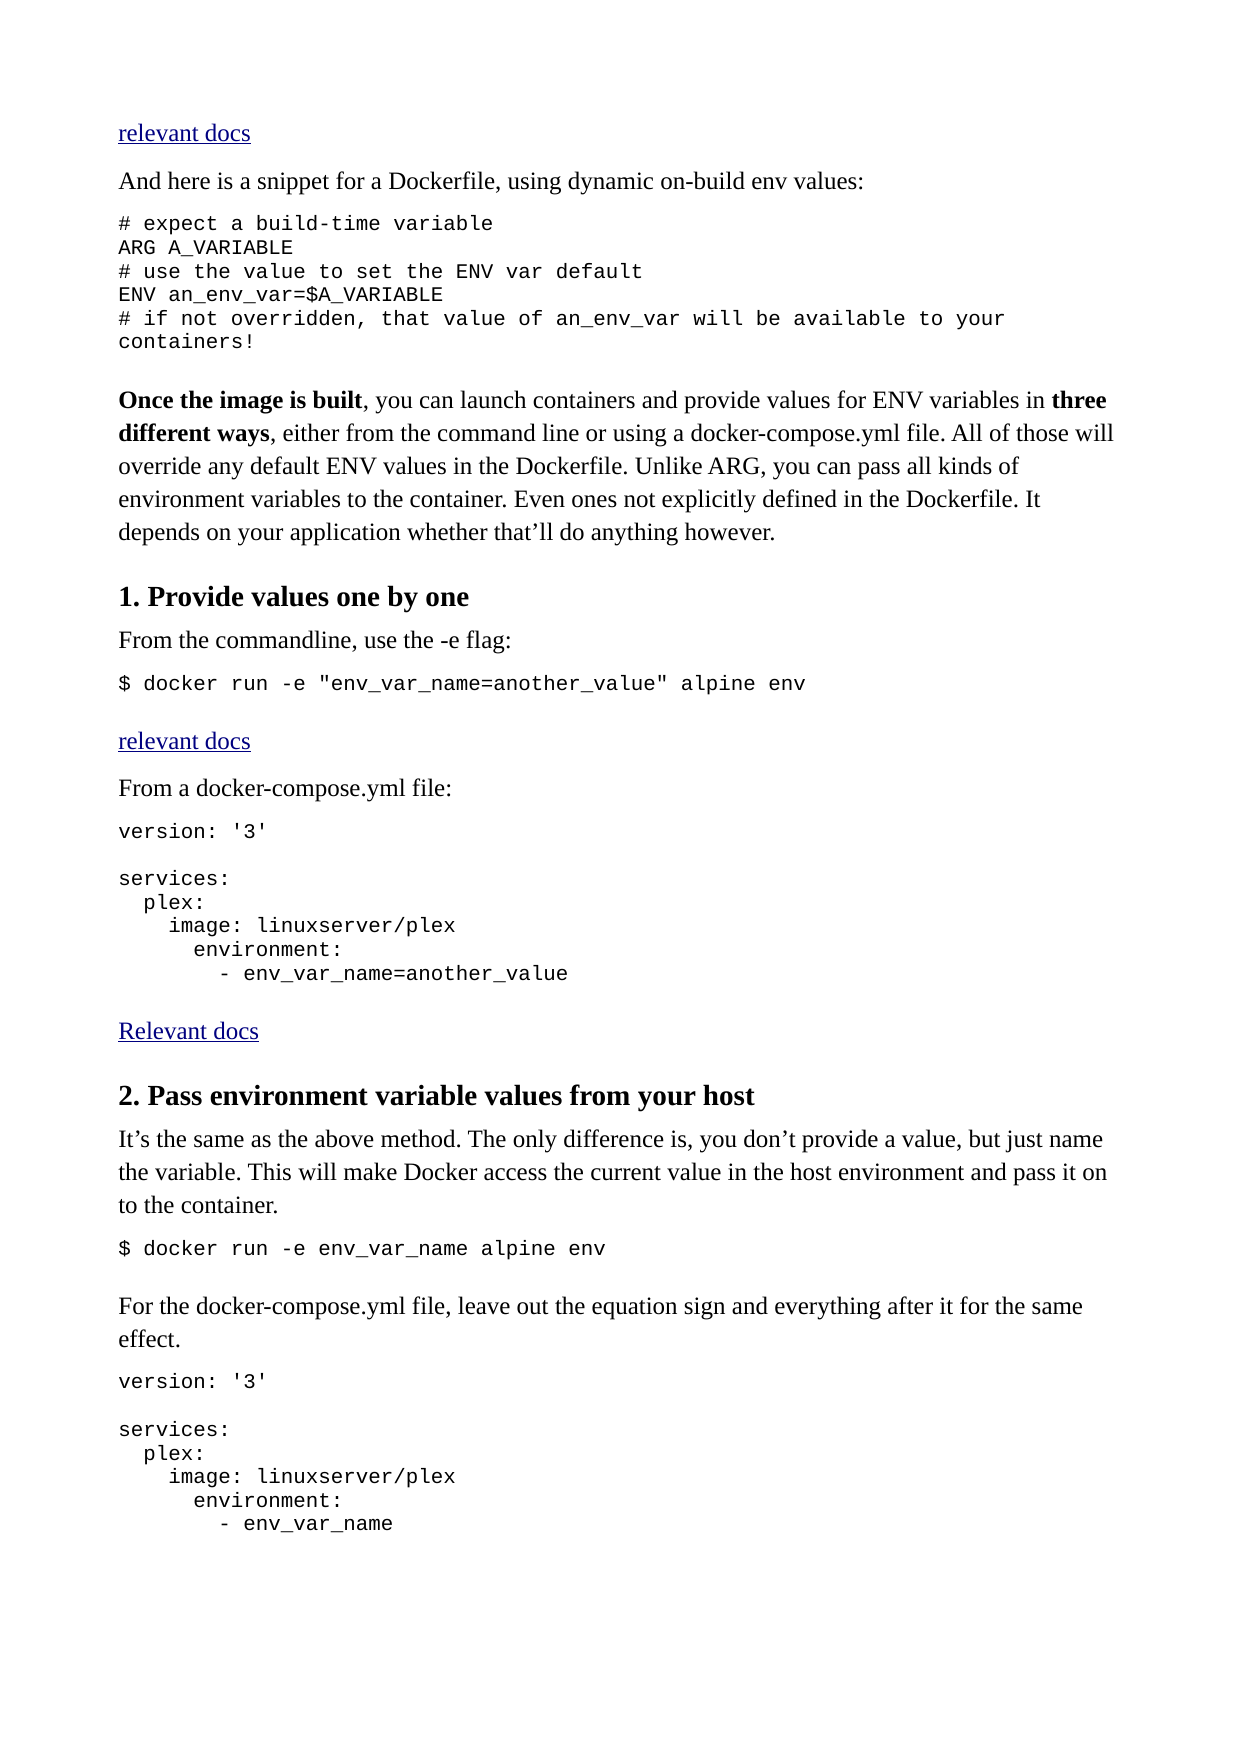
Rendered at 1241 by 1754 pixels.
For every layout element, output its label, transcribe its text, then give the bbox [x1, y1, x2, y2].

text For the docker-compose.yml file, leave out the equation sign and everything after it for the same effect. [118, 1291, 1122, 1353]
text services: [118, 868, 1122, 892]
text version: '3' [118, 1372, 1122, 1395]
text $ docker run -e "env_var_name=another_value" alpine env [118, 673, 1122, 696]
text environment: [118, 939, 1122, 963]
text relevant docs [118, 118, 1122, 147]
text # use the value to set the ENV var default [118, 261, 1122, 284]
text Relevant docs [118, 1016, 1122, 1045]
subtitle 2. Pass environment variable values from your host [118, 1078, 1122, 1112]
text From a docker-compose.yml file: [118, 773, 1122, 802]
text # if not overridden, that value of an_env_var will be available to your containers! [118, 308, 1122, 355]
text And here is a snippet for a Dockerfile, using dynamic on-build env values: [118, 166, 1122, 194]
text plex: [118, 892, 1122, 916]
text # expect a build-time variable [118, 213, 1122, 237]
text It’s the same as the above method. The only difference is, you don’t provide a value, but just name the variable. This will make Docker access the current value in the host environment and pass it on to the container. [118, 1124, 1122, 1219]
text Once the image is built, you can launch containers and provide values for ENV variables in three different ways, either from the command line or using a docker-compose.yml file. All of those will override any default ENV values in the Dockerfile. Unlike ARG, you can pass all kinds of environment variables to the container. Even ones not explicitly defined in the Dockerfile. It depends on your application whether that’ll do anything however. [118, 385, 1122, 546]
text - env_var_name [118, 1513, 1122, 1537]
text ARG A_VARIABLE [118, 237, 1122, 261]
text services: [118, 1419, 1122, 1442]
text version: '3' [118, 821, 1122, 844]
text relevant docs [118, 726, 1122, 754]
subtitle 1. Provide values one by one [118, 579, 1122, 612]
text image: linuxserver/plex [118, 916, 1122, 939]
text ENV an_env_var=$A_VARIABLE [118, 284, 1122, 308]
text plex: [118, 1442, 1122, 1466]
text From the commandline, use the -e flag: [118, 625, 1122, 654]
text $ docker run -e env_var_name alpine env [118, 1238, 1122, 1261]
text environment: [118, 1490, 1122, 1513]
text - env_var_name=another_value [118, 963, 1122, 986]
text image: linuxserver/plex [118, 1466, 1122, 1490]
